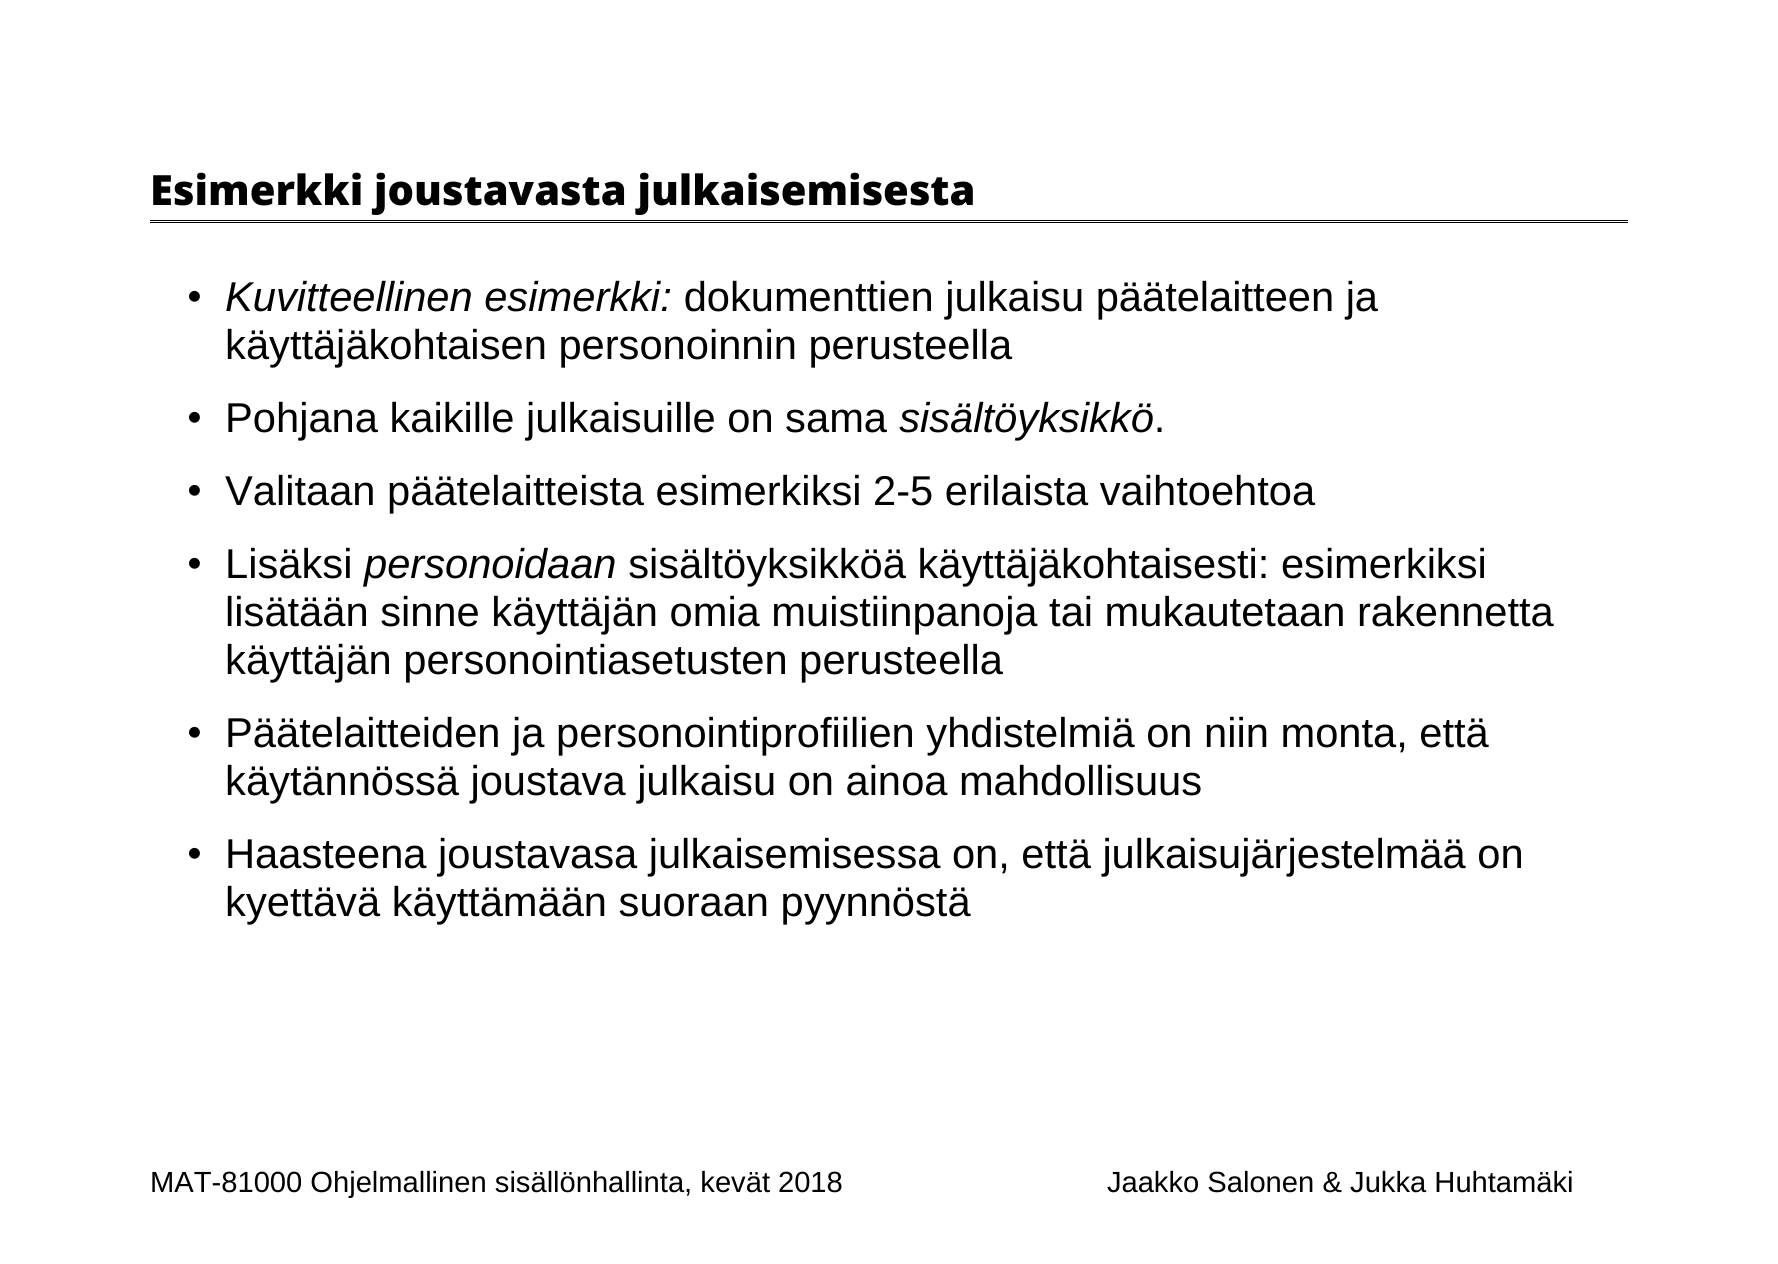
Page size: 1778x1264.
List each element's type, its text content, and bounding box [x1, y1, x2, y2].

list Päätelaitteiden ja personointiprofiilien yhdistelmiä on niin monta, että käytännössä joustava julkaisu on ainoa mahdollisuus [187, 708, 1628, 804]
list Lisäksi personoidaan sisältöyksikköä käyttäjäkohtaisesti: esimerkiksi lisätään sinne käyttäjän omia muistiinpanoja tai mukautetaan rakennetta käyttäjän personointiasetusten perusteella [187, 539, 1628, 683]
subtitle Esimerkki joustavasta julkaisemisesta [150, 161, 1628, 220]
list Valitaan päätelaitteista esimerkiksi 2-5 erilaista vaihtoehtoa [187, 466, 1628, 514]
list Pohjana kaikille julkaisuille on sama sisältöyksikkö. [187, 393, 1628, 441]
list Haasteena joustavasa julkaisemisessa on, että julkaisujärjestelmää on kyettävä käyttämään suoraan pyynnöstä [187, 829, 1628, 925]
list Kuvitteellinen esimerkki: dokumenttien julkaisu päätelaitteen ja käyttäjäkohtaisen personoinnin perusteella [187, 272, 1628, 368]
